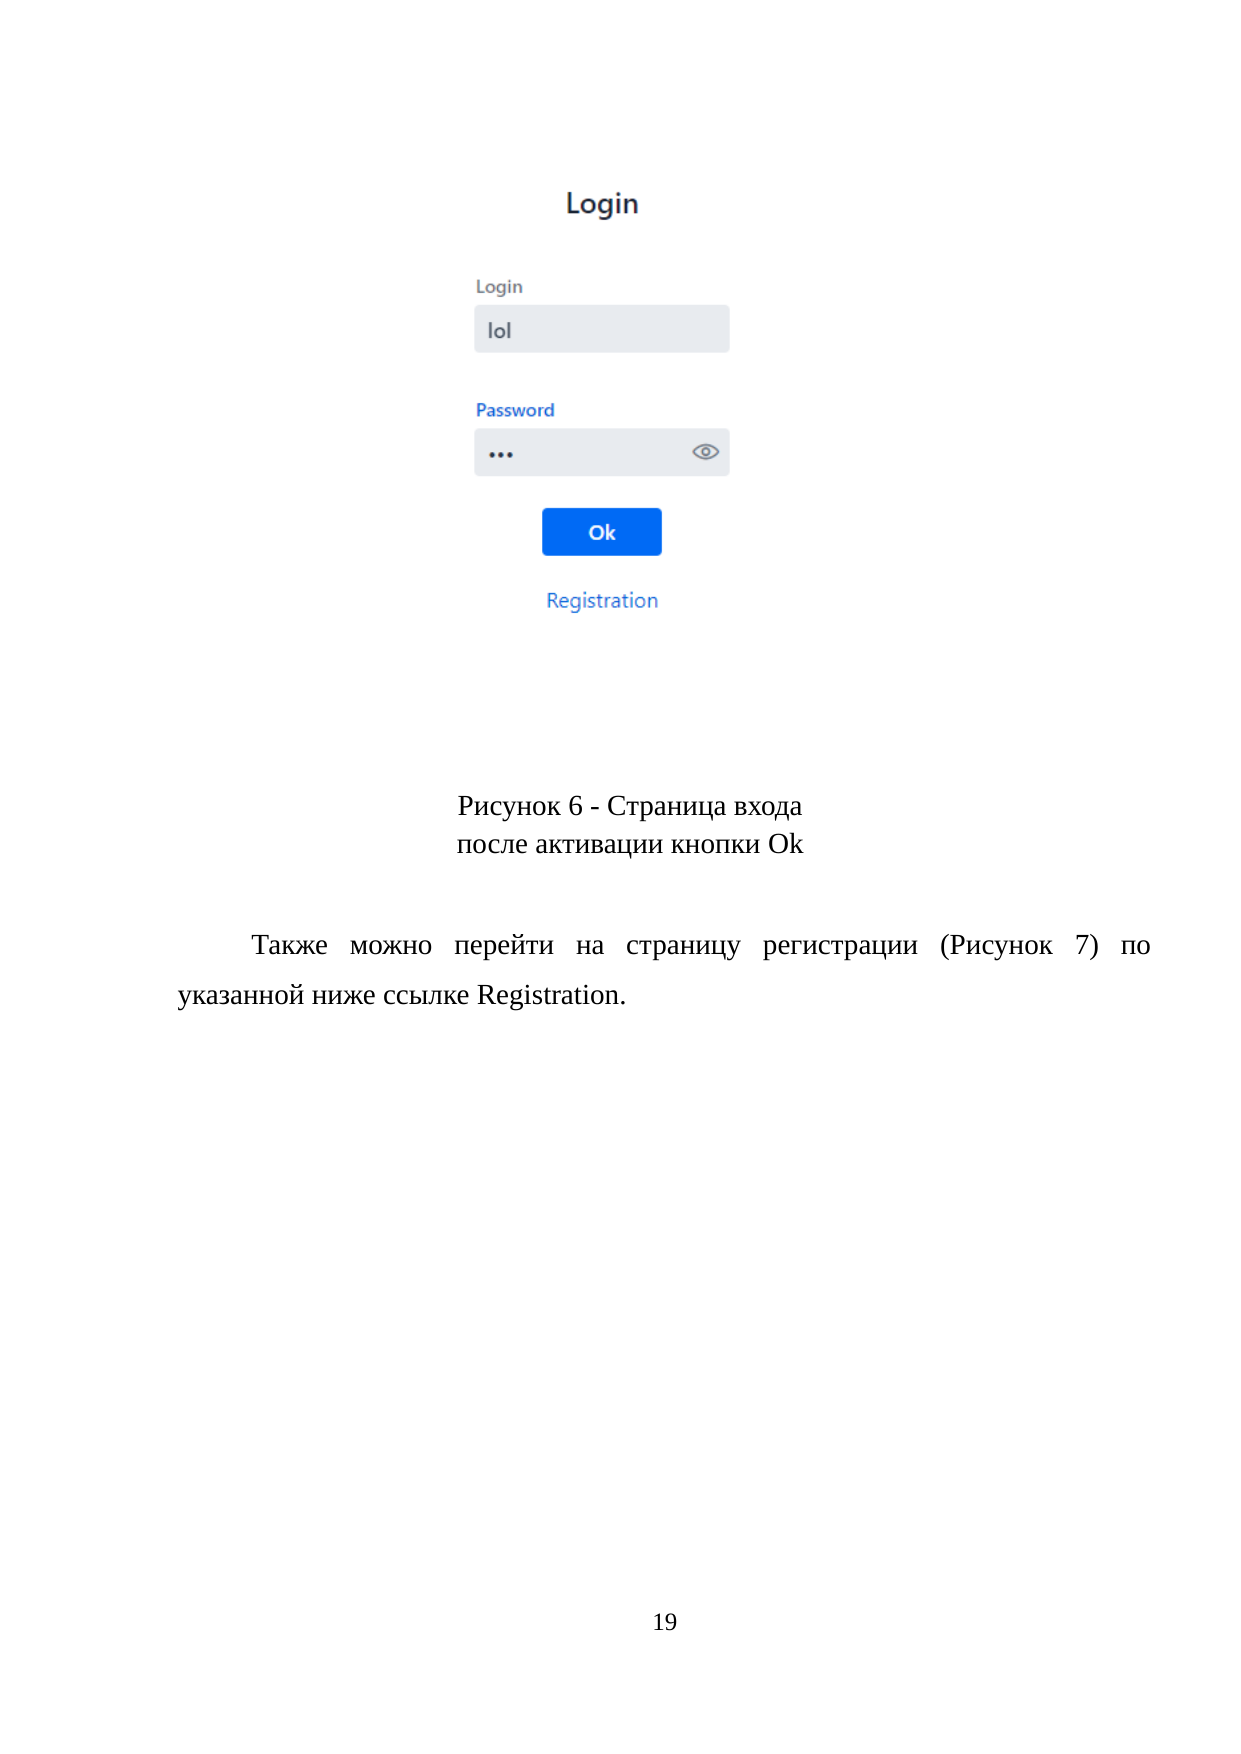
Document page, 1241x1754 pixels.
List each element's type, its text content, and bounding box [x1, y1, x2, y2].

text Также можно перейти на страницу регистрации (Рисунок 7) по указанной ниже ссылке Registration. [177, 927, 1152, 1011]
text Рисунок 6 - Страница входа после активации кнопки Ok [421, 156, 839, 860]
picture [408, 156, 827, 783]
